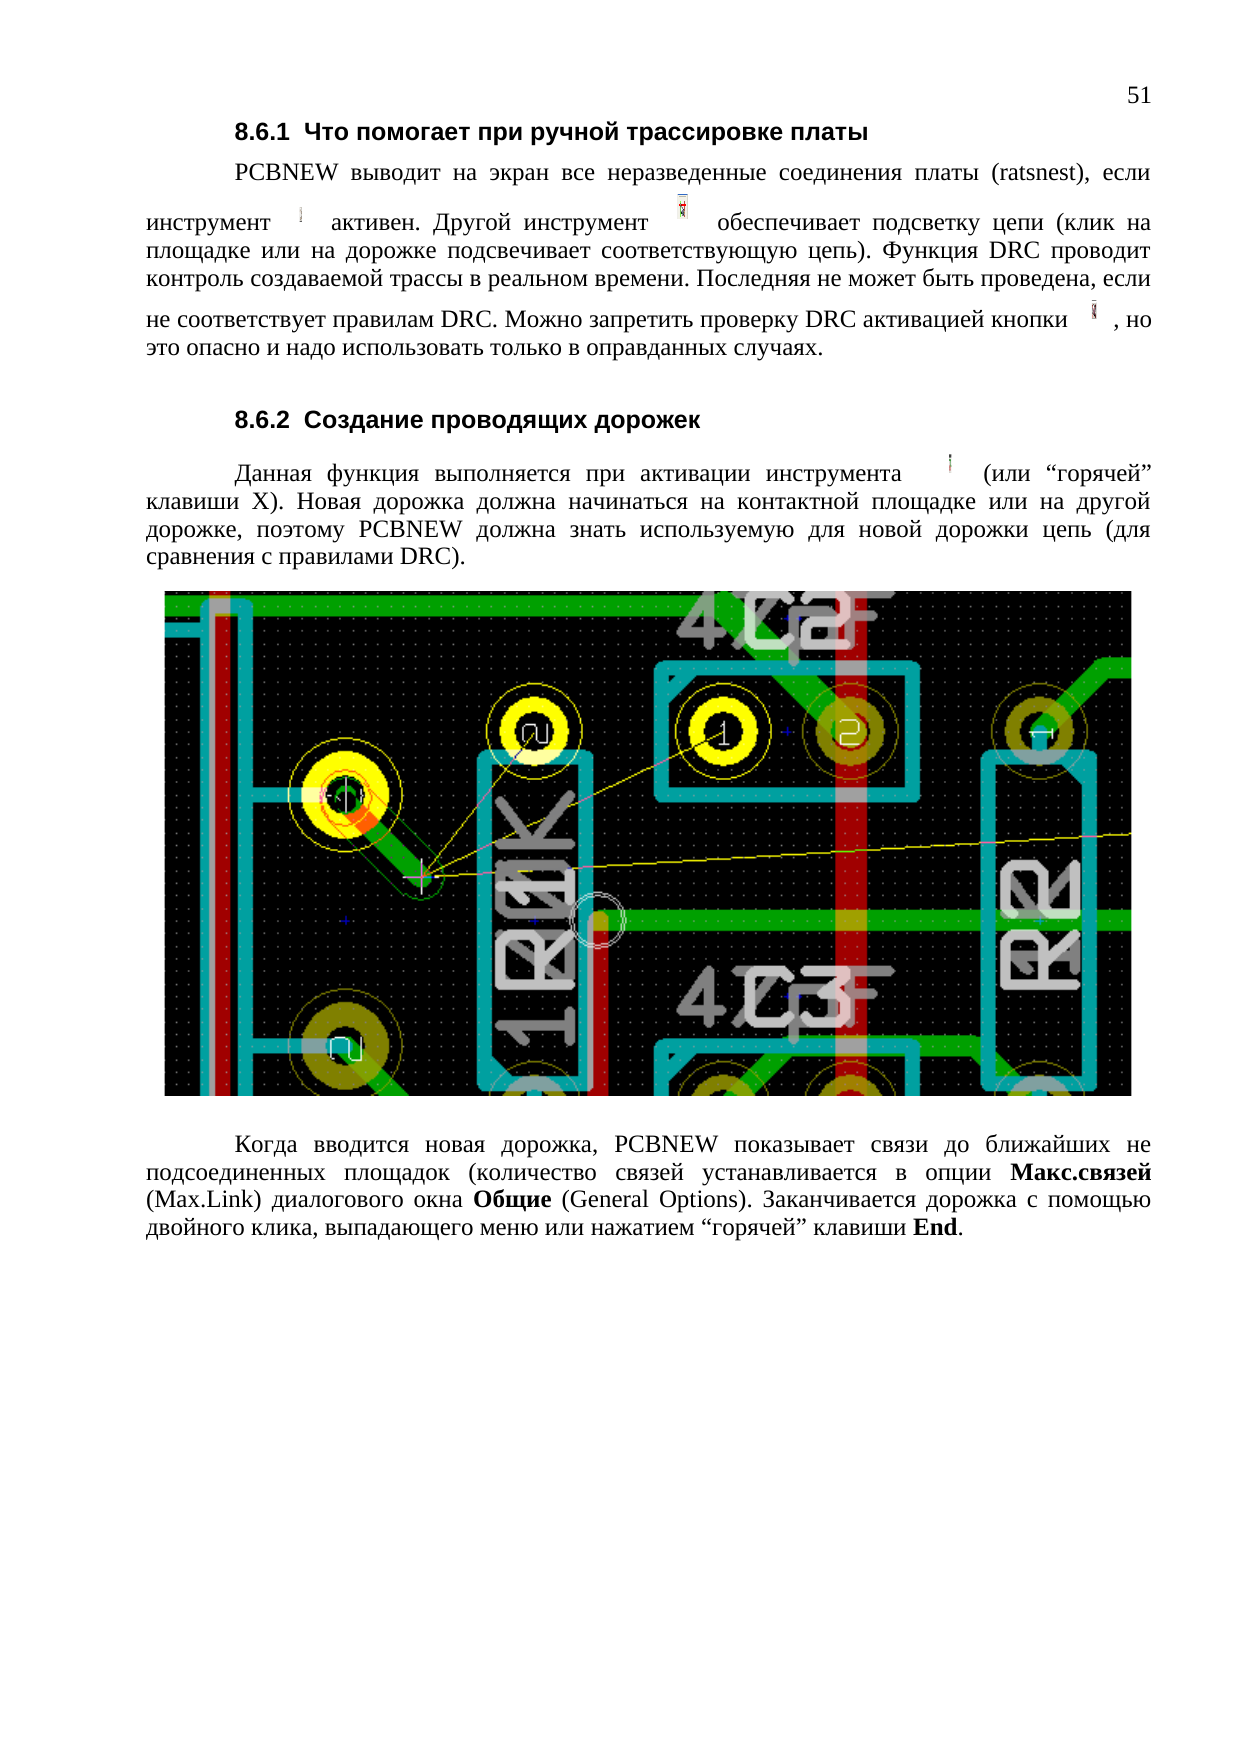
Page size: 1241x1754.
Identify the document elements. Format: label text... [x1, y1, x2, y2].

picture [1091, 300, 1097, 319]
subtitle Что помогает при ручной трассировке платы [146, 118, 1152, 146]
text PCBNEW выводит на экран все неразведенные соединения платы (ratsnest), если инструмент активен. Другой инструмент обеспечивает подсветку цепи (клик на площадке или на дорожке подсвечивает соответствующую цепь). Функция DRC проводит контроль создаваемой трассы в реальном времени. Последняя не может быть проведена, если не соответствует правилам DRC. Можно запретить проверку DRC активацией кнопки , но это опасно и надо использовать только в оправданных случаях. [146, 158, 1152, 361]
picture [164, 591, 1132, 1096]
text Данная функция выполняется при активации инструмента (или “горячей” клавиши X). Новая дорожка должна начинаться на контактной площадке или на другой дорожке, поэтому PCBNEW должна знать используемую для новой дорожки цепь (для сравнения с правилами DRC). [146, 446, 1152, 570]
subtitle Создание проводящих дорожек [146, 406, 1152, 434]
text Когда вводится новая дорожка, PCBNEW показывает связи до ближайших не подсоединенных площадок (количество связей устанавливается в опции Макс.связей (Max.Link) диалогового окна Общие (General Options). Заканчивается дорожка с помощью двойного клика, выпадающего меню или нажатием “горячей” клавиши End. [146, 1130, 1152, 1241]
